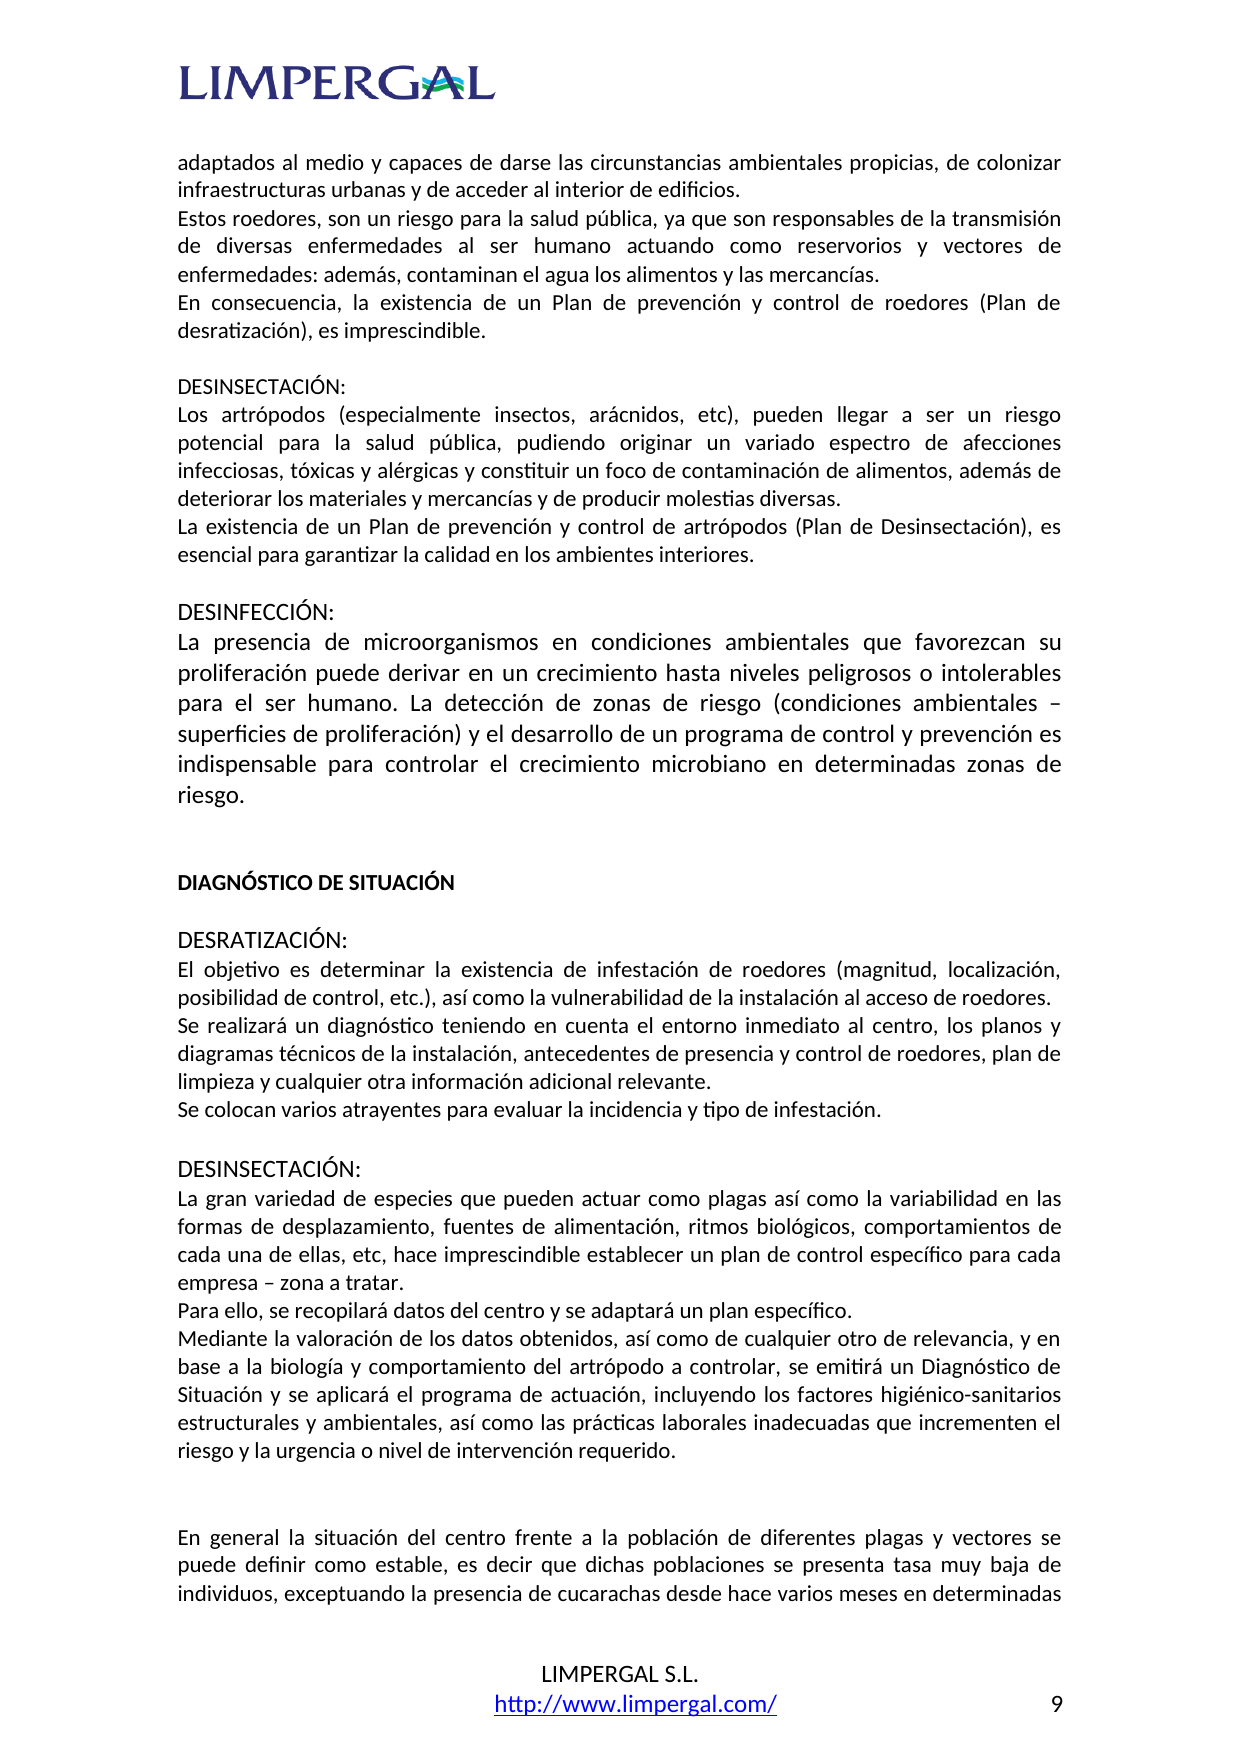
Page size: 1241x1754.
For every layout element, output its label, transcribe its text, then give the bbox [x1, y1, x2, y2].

text DESINSECTACIÓN: [177, 1153, 1063, 1184]
text Los artrópodos (especialmente insectos, arácnidos, etc), pueden llegar a ser un riesgo potencial para la salud pública, pudiendo originar un variado espectro de afecciones infecciosas, tóxicas y alérgicas y constituir un foco de contaminación de alimentos, además de deteriorar los materiales y mercancías y de producir molestias diversas. [177, 400, 1063, 512]
text La existencia de un Plan de prevención y control de artrópodos (Plan de Desinsectación), es esencial para garantizar la calidad en los ambientes interiores. [177, 512, 1063, 568]
text Mediante la valoración de los datos obtenidos, así como de cualquier otro de relevancia, y en base a la biología y comportamiento del artrópodo a controlar, se emitirá un Diagnóstico de Situación y se aplicará el programa de actuación, incluyendo los factores higiénico-sanitarios estructurales y ambientales, así como las prácticas laborales inadecuadas que incrementen el riesgo y la urgencia o nivel de intervención requerido. [177, 1324, 1063, 1464]
text DESRATIZACIÓN: [177, 924, 1063, 955]
text DESINFECCIÓN: [177, 596, 1063, 626]
text La gran variedad de especies que pueden actuar como plagas así como la variabilidad en las formas de desplazamiento, fuentes de alimentación, ritmos biológicos, comportamientos de cada una de ellas, etc, hace imprescindible establecer un plan de control específico para cada empresa – zona a tratar. [177, 1184, 1063, 1296]
text Para ello, se recopilará datos del centro y se adaptará un plan específico. [177, 1296, 1063, 1324]
text Se colocan varios atrayentes para evaluar la incidencia y tipo de infestación. [177, 1095, 1063, 1123]
text Estos roedores, son un riesgo para la salud pública, ya que son responsables de la transmisión de diversas enfermedades al ser humano actuando como reservorios y vectores de enfermedades: además, contaminan el agua los alimentos y las mercancías. [177, 204, 1063, 288]
text Se realizará un diagnóstico teniendo en cuenta el entorno inmediato al centro, los planos y diagramas técnicos de la instalación, antecedentes de presencia y control de roedores, plan de limpieza y cualquier otra información adicional relevante. [177, 1011, 1063, 1095]
text adaptados al medio y capaces de darse las circunstancias ambientales propicias, de colonizar infraestructuras urbanas y de acceder al interior de edificios. [177, 148, 1063, 204]
text La presencia de microorganismos en condiciones ambientales que favorezcan su proliferación puede derivar en un crecimiento hasta niveles peligrosos o intolerables para el ser humano. La detección de zonas de riesgo (condiciones ambientales – superficies de proliferación) y el desarrollo de un programa de control y prevención es indispensable para controlar el crecimiento microbiano en determinadas zonas de riesgo. [177, 626, 1063, 809]
text DESINSECTACIÓN: [177, 372, 1063, 400]
text El objetivo es determinar la existencia de infestación de roedores (magnitud, localización, posibilidad de control, etc.), así como la vulnerabilidad de la instalación al acceso de roedores. [177, 955, 1063, 1011]
picture [177, 44, 498, 103]
text En general la situación del centro frente a la población de diferentes plagas y vectores se puede definir como estable, es decir que dichas poblaciones se presenta tasa muy baja de individuos, exceptuando la presencia de cucarachas desde hace varios meses en determinadas [177, 1523, 1063, 1607]
text DIAGNÓSTICO DE SITUACIÓN [177, 868, 1063, 896]
text En consecuencia, la existencia de un Plan de prevención y control de roedores (Plan de desratización), es imprescindible. [177, 288, 1063, 344]
